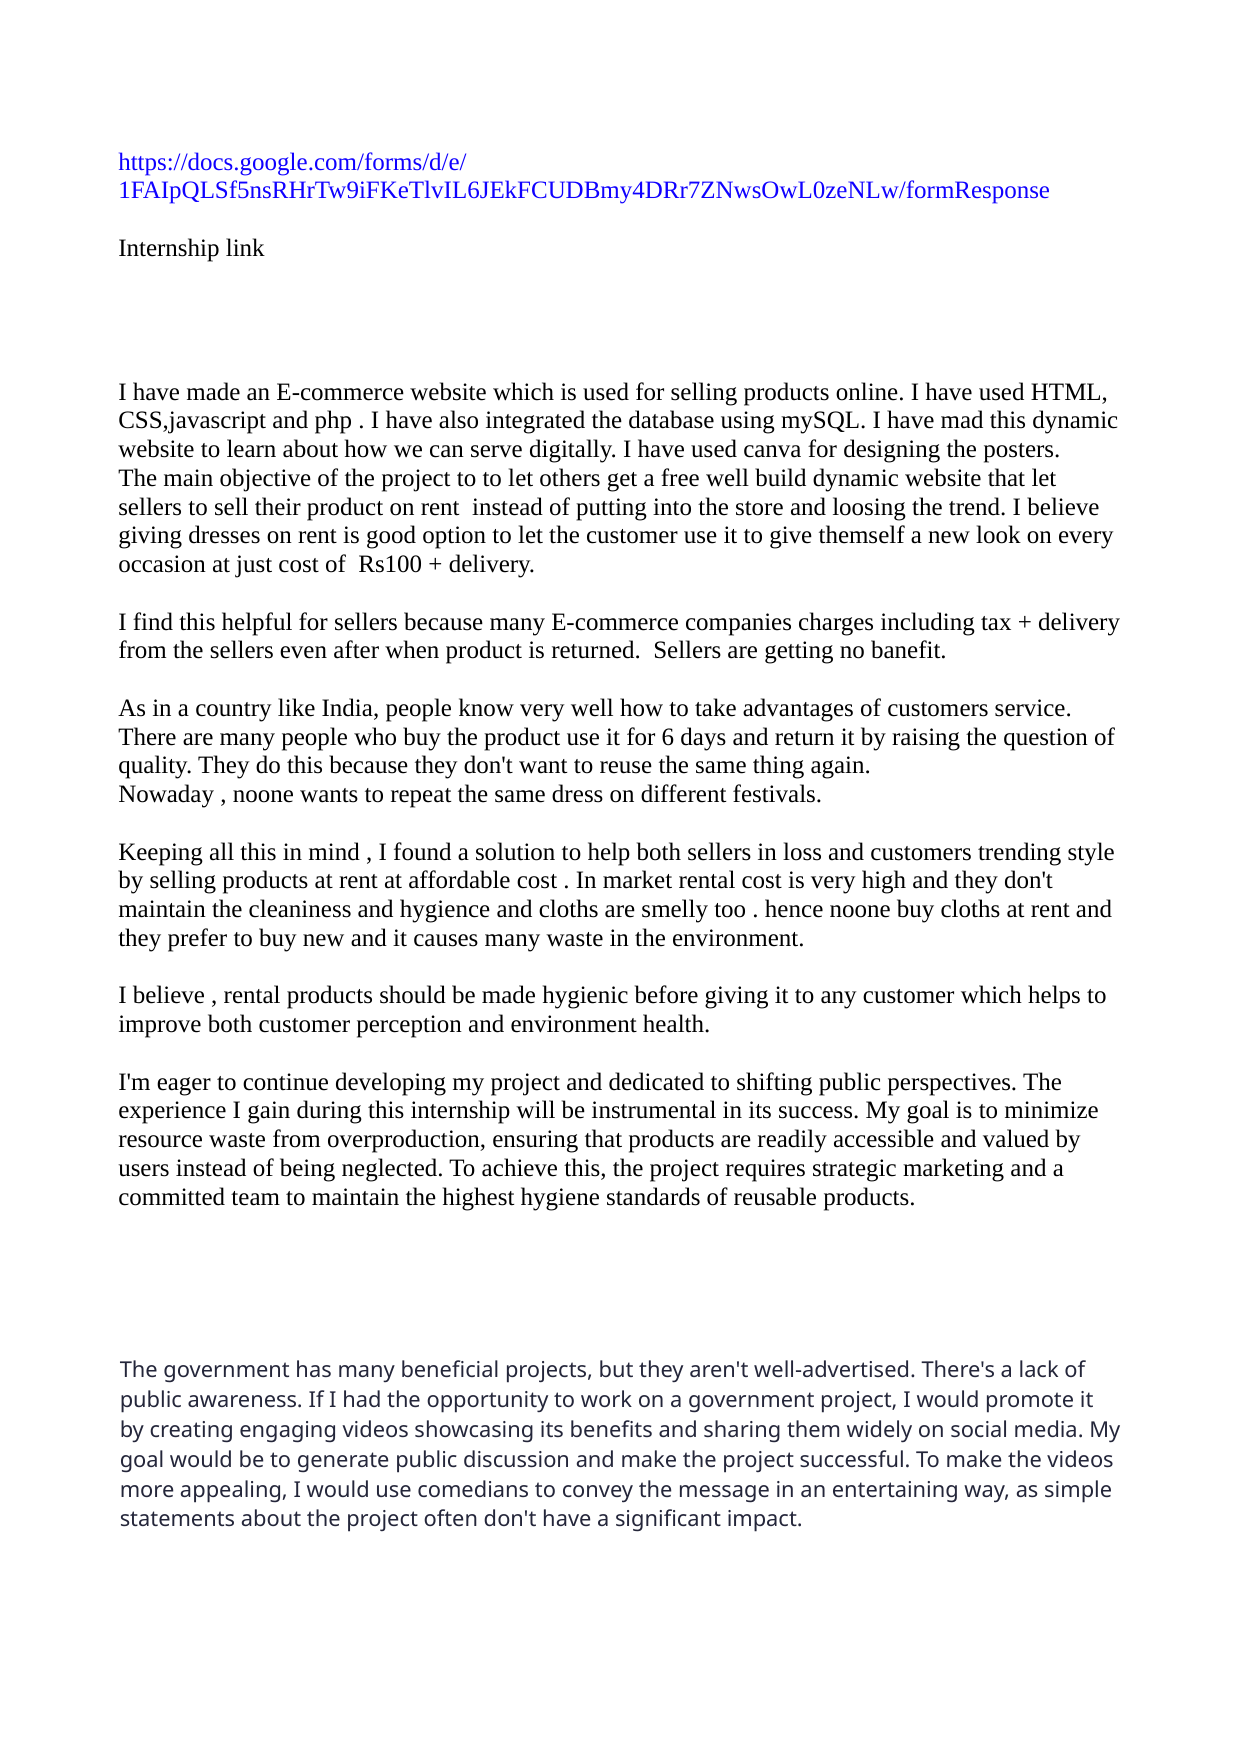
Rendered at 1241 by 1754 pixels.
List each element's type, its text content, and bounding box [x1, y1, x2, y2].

text The main objective of the project to to let others get a free well build dynamic website that let sellers to sell their product on rent instead of putting into the store and loosing the trend. I believe giving dresses on rent is good option to let the customer use it to give themself a new look on every occasion at just cost of Rs100 + delivery. [118, 463, 1122, 578]
text I have made an E-commerce website which is used for selling products online. I have used HTML, CSS,javascript and php . I have also integrated the database using mySQL. I have mad this dynamic website to learn about how we can serve digitally. I have used canva for designing the posters. [118, 377, 1122, 463]
text https://docs.google.com/forms/d/e/1FAIpQLSf5nsRHrTw9iFKeTlvIL6JEkFCUDBmy4DRr7ZNwsOwL0zeNLw/formResponse [118, 147, 1122, 204]
text Nowaday , noone wants to repeat the same dress on different festivals. [118, 779, 1122, 808]
text I believe , rental products should be made hygienic before giving it to any customer which helps to improve both customer perception and environment health. [118, 981, 1122, 1038]
text Keeping all this in mind , I found a solution to help both sellers in loss and customers trending style by selling products at rent at affordable cost . In market rental cost is very high and they don't maintain the cleaniness and hygience and cloths are smelly too . hence noone buy cloths at rent and they prefer to buy new and it causes many waste in the environment. [118, 837, 1122, 952]
text The government has many beneficial projects, but they aren't well-advertised. There's a lack of public awareness. If I had the opportunity to work on a government project, I would promote it by creating engaging videos showcasing its benefits and sharing them widely on social media. My goal would be to generate public discussion and make the project successful. To make the videos more appealing, I would use comedians to convey the message in an entertaining way, as simple statements about the project often don't have a significant impact. [118, 1354, 1122, 1533]
text Internship link [118, 233, 1122, 262]
text As in a country like India, people know very well how to take advantages of customers service. There are many people who buy the product use it for 6 days and return it by raising the question of quality. They do this because they don't want to reuse the same thing again. [118, 693, 1122, 779]
text I'm eager to continue developing my project and dedicated to shifting public perspectives. The experience I gain during this internship will be instrumental in its success. My goal is to minimize resource waste from overproduction, ensuring that products are readily accessible and valued by users instead of being neglected. To achieve this, the project requires strategic marketing and a committed team to maintain the highest hygiene standards of reusable products. [118, 1067, 1122, 1211]
text I find this helpful for sellers because many E-commerce companies charges including tax + delivery from the sellers even after when product is returned. Sellers are getting no banefit. [118, 607, 1122, 664]
